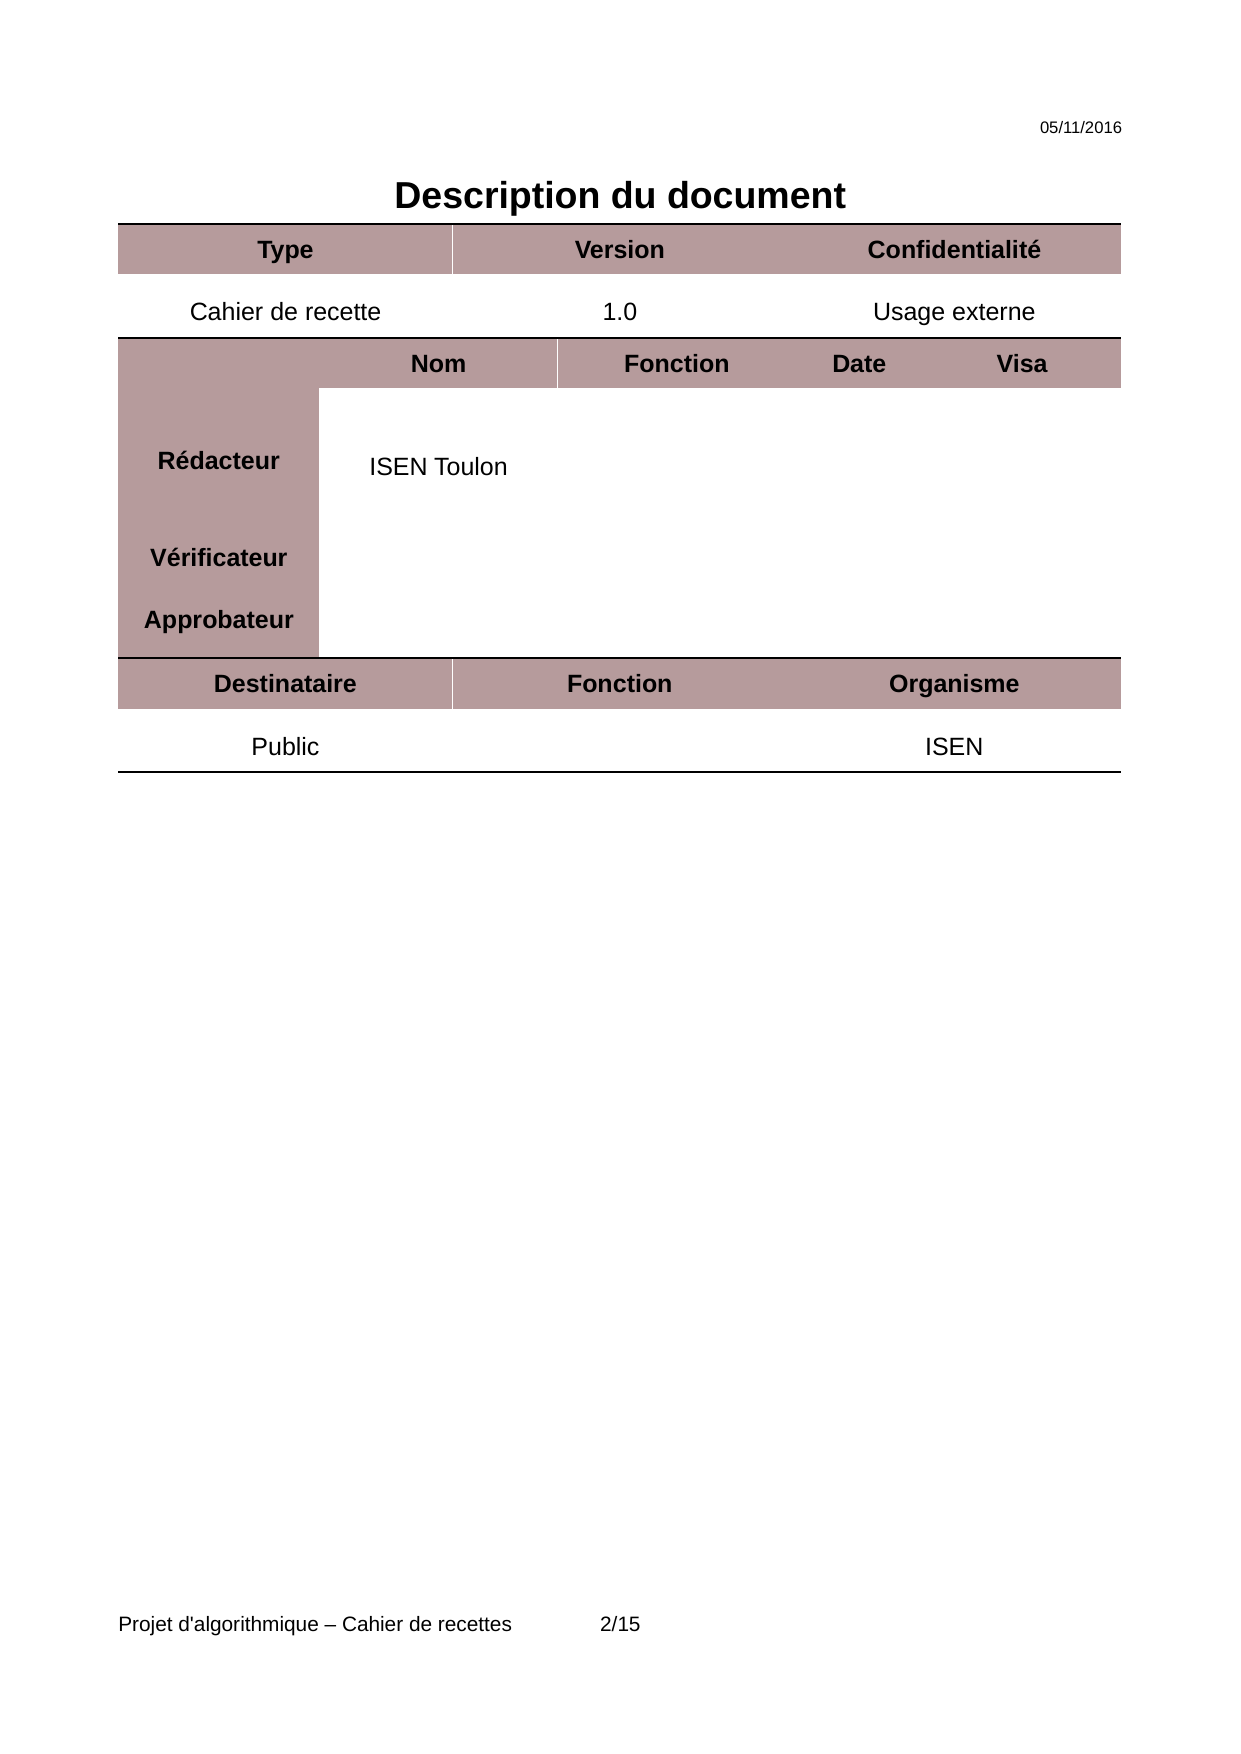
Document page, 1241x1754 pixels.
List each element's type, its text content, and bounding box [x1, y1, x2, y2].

table_cell [118, 339, 319, 388]
table_cell [319, 595, 557, 657]
table_header Confidentialité [787, 225, 1121, 274]
table_cell [922, 533, 1121, 595]
table_cell [558, 595, 796, 657]
table_cell Date [796, 339, 922, 388]
table_cell Nom [319, 339, 557, 388]
table_cell [796, 533, 922, 595]
table_cell [922, 595, 1121, 657]
table_cell Fonction [558, 339, 796, 388]
table_cell Visa [922, 339, 1121, 388]
table_header Type [118, 225, 452, 274]
table_cell Destinataire [118, 659, 452, 709]
table_cell [796, 388, 922, 533]
table_header Version [453, 225, 787, 274]
text Description du document [118, 173, 1122, 216]
table_cell [922, 388, 1121, 533]
table_cell Fonction [453, 659, 787, 709]
table_cell Vérificateur [118, 533, 319, 595]
table_cell [558, 388, 796, 533]
table_cell ISEN [787, 709, 1121, 771]
table_cell Public [118, 709, 452, 771]
table_cell 1.0 [453, 275, 787, 337]
table_cell [319, 533, 557, 595]
table_cell ISEN Toulon [319, 388, 557, 533]
table_cell Approbateur [118, 595, 319, 657]
table_cell [796, 595, 922, 657]
table_cell [558, 533, 796, 595]
table_cell Cahier de recette [118, 275, 452, 337]
table_cell [453, 709, 787, 771]
table_cell Usage externe [787, 275, 1121, 337]
table_cell Organisme [787, 659, 1121, 709]
table_cell Rédacteur [118, 388, 319, 533]
